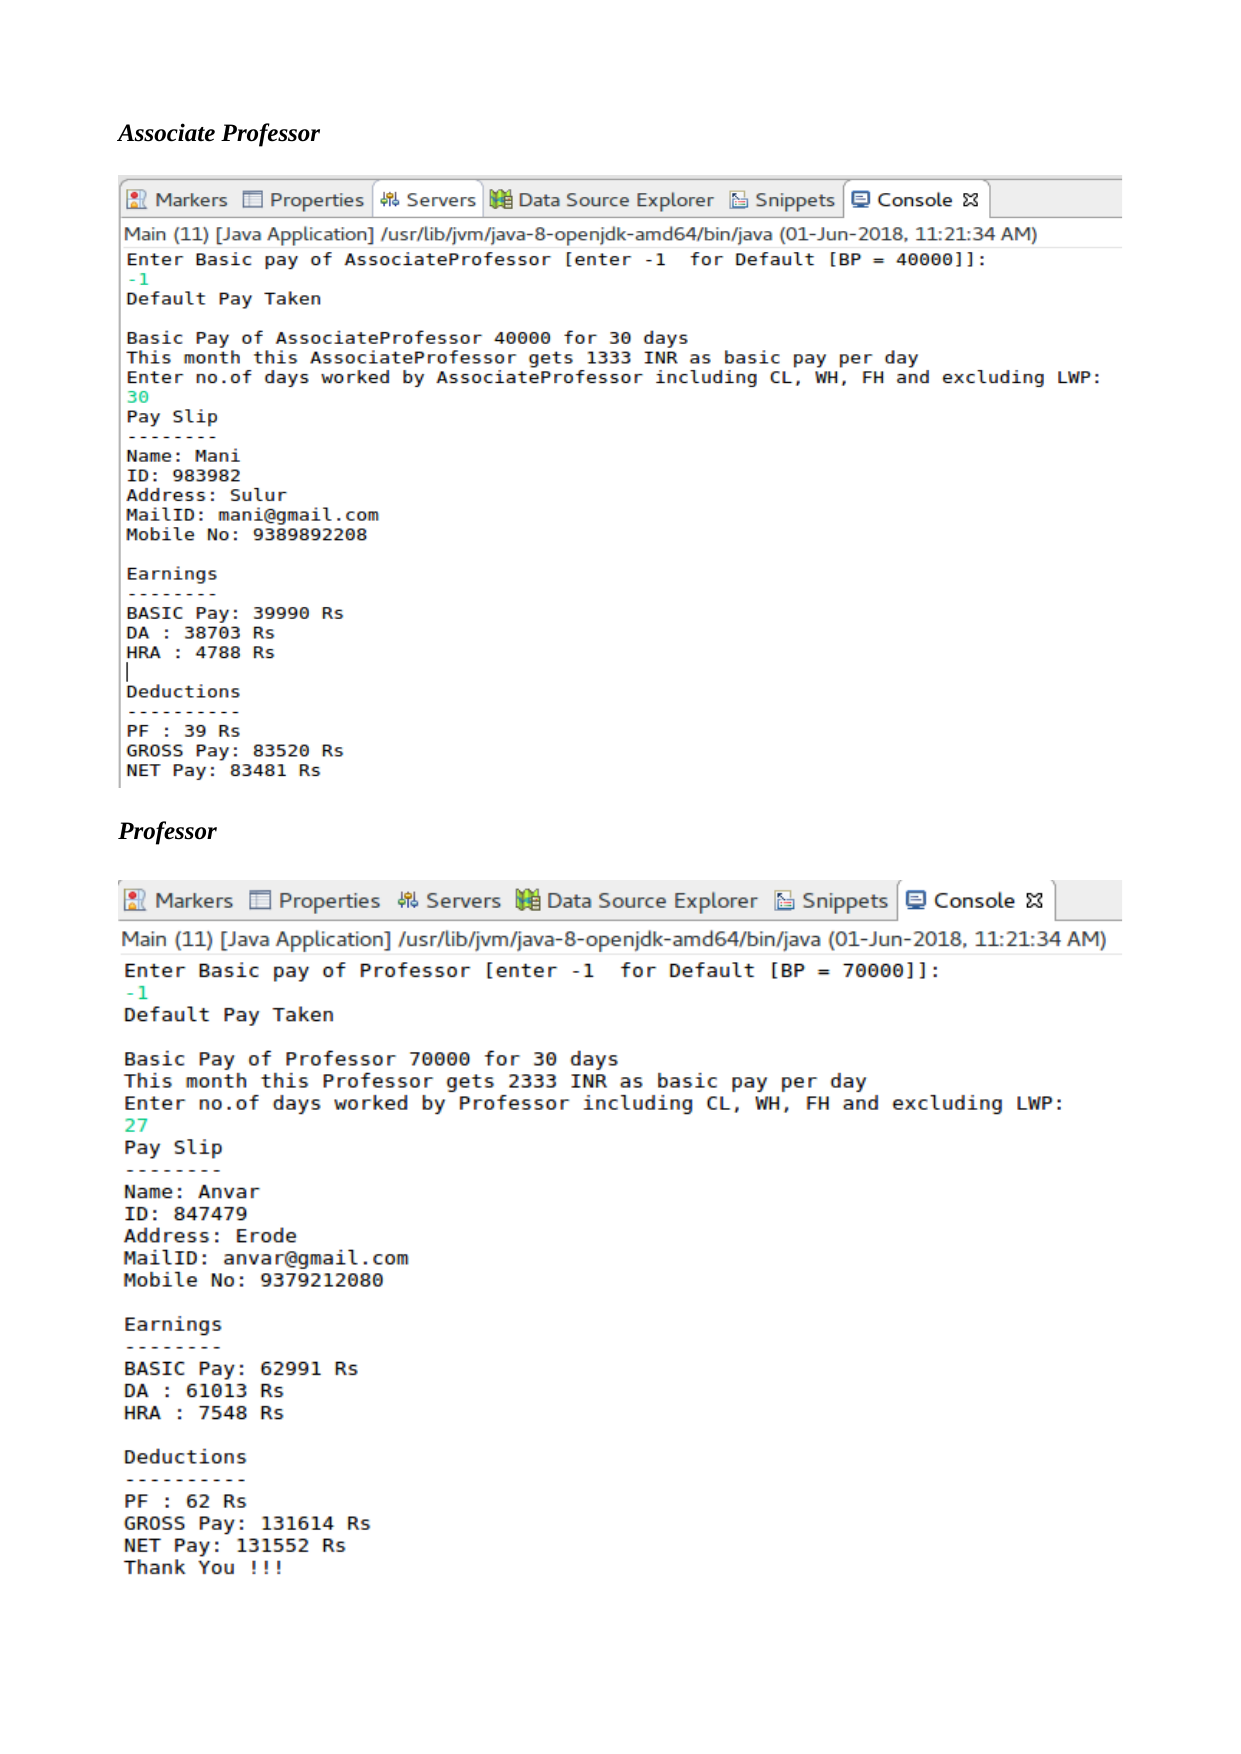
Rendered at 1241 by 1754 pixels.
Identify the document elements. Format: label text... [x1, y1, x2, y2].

text Professor [118, 816, 1122, 845]
picture [118, 880, 1123, 1589]
text Associate Professor [118, 118, 1122, 147]
picture [118, 175, 1123, 788]
